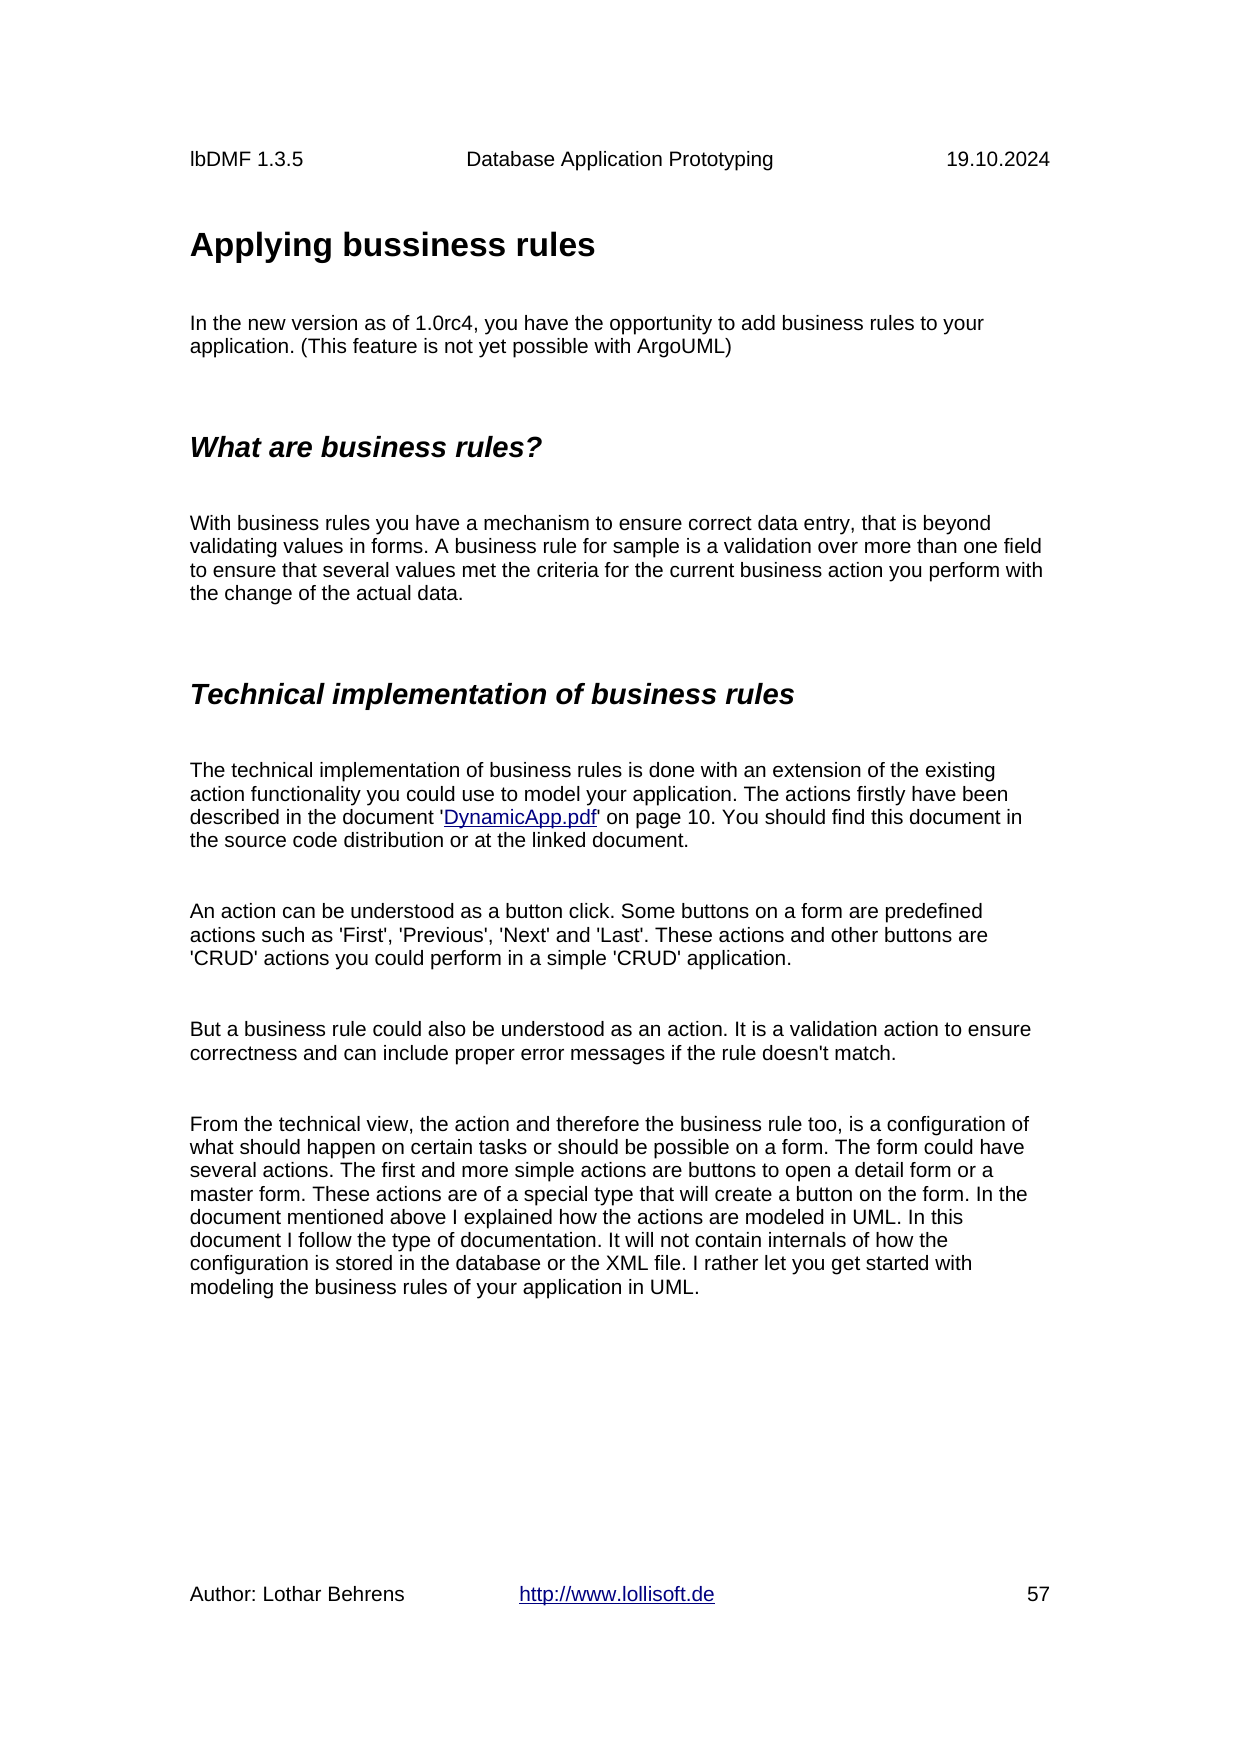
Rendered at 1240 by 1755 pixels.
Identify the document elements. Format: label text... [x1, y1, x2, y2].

subtitle Technical implementation of business rules [189, 678, 1050, 711]
subtitle Applying bussiness rules [189, 226, 1050, 263]
text From the technical view, the action and therefore the business rule too, is a configuration of what should happen on certain tasks or should be possible on a form. The form could have several actions. The first and more simple actions are buttons to open a detail form or a master form. These actions are of a special type that will create a button on the form. In the document mentioned above I explained how the actions are modeled in UML. In this document I follow the type of documentation. It will not contain internals of how the configuration is stored in the database or the XML file. I rather let you get started with modeling the business rules of your application in UML. [189, 1113, 1050, 1298]
text The technical implementation of business rules is done with an extension of the existing action functionality you could use to model your application. The actions firstly have been described in the document 'DynamicApp.pdf' on page 10. You should find this document in the source code distribution or at the linked document. [189, 759, 1050, 852]
text An action can be understood as a button click. Some buttons on a form are predefined actions such as 'First', 'Previous', 'Next' and 'Last'. These actions and other buttons are 'CRUD' actions you could perform in a simple 'CRUD' application. [189, 900, 1050, 970]
text But a business rule could also be understood as an action. It is a validation action to ensure correctness and can include proper error messages if the rule doesn't match. [189, 1018, 1050, 1064]
subtitle What are business rules? [189, 431, 1050, 464]
text In the new version as of 1.0rc4, you have the opportunity to add business rules to your application. (This feature is not yet possible with ArgoUML) [189, 311, 1050, 358]
text With business rules you have a mechanism to ensure correct data entry, that is beyond validating values in forms. A business rule for sample is a validation over more than one field to ensure that several values met the criteria for the current business action you perform with the change of the actual data. [189, 512, 1050, 605]
